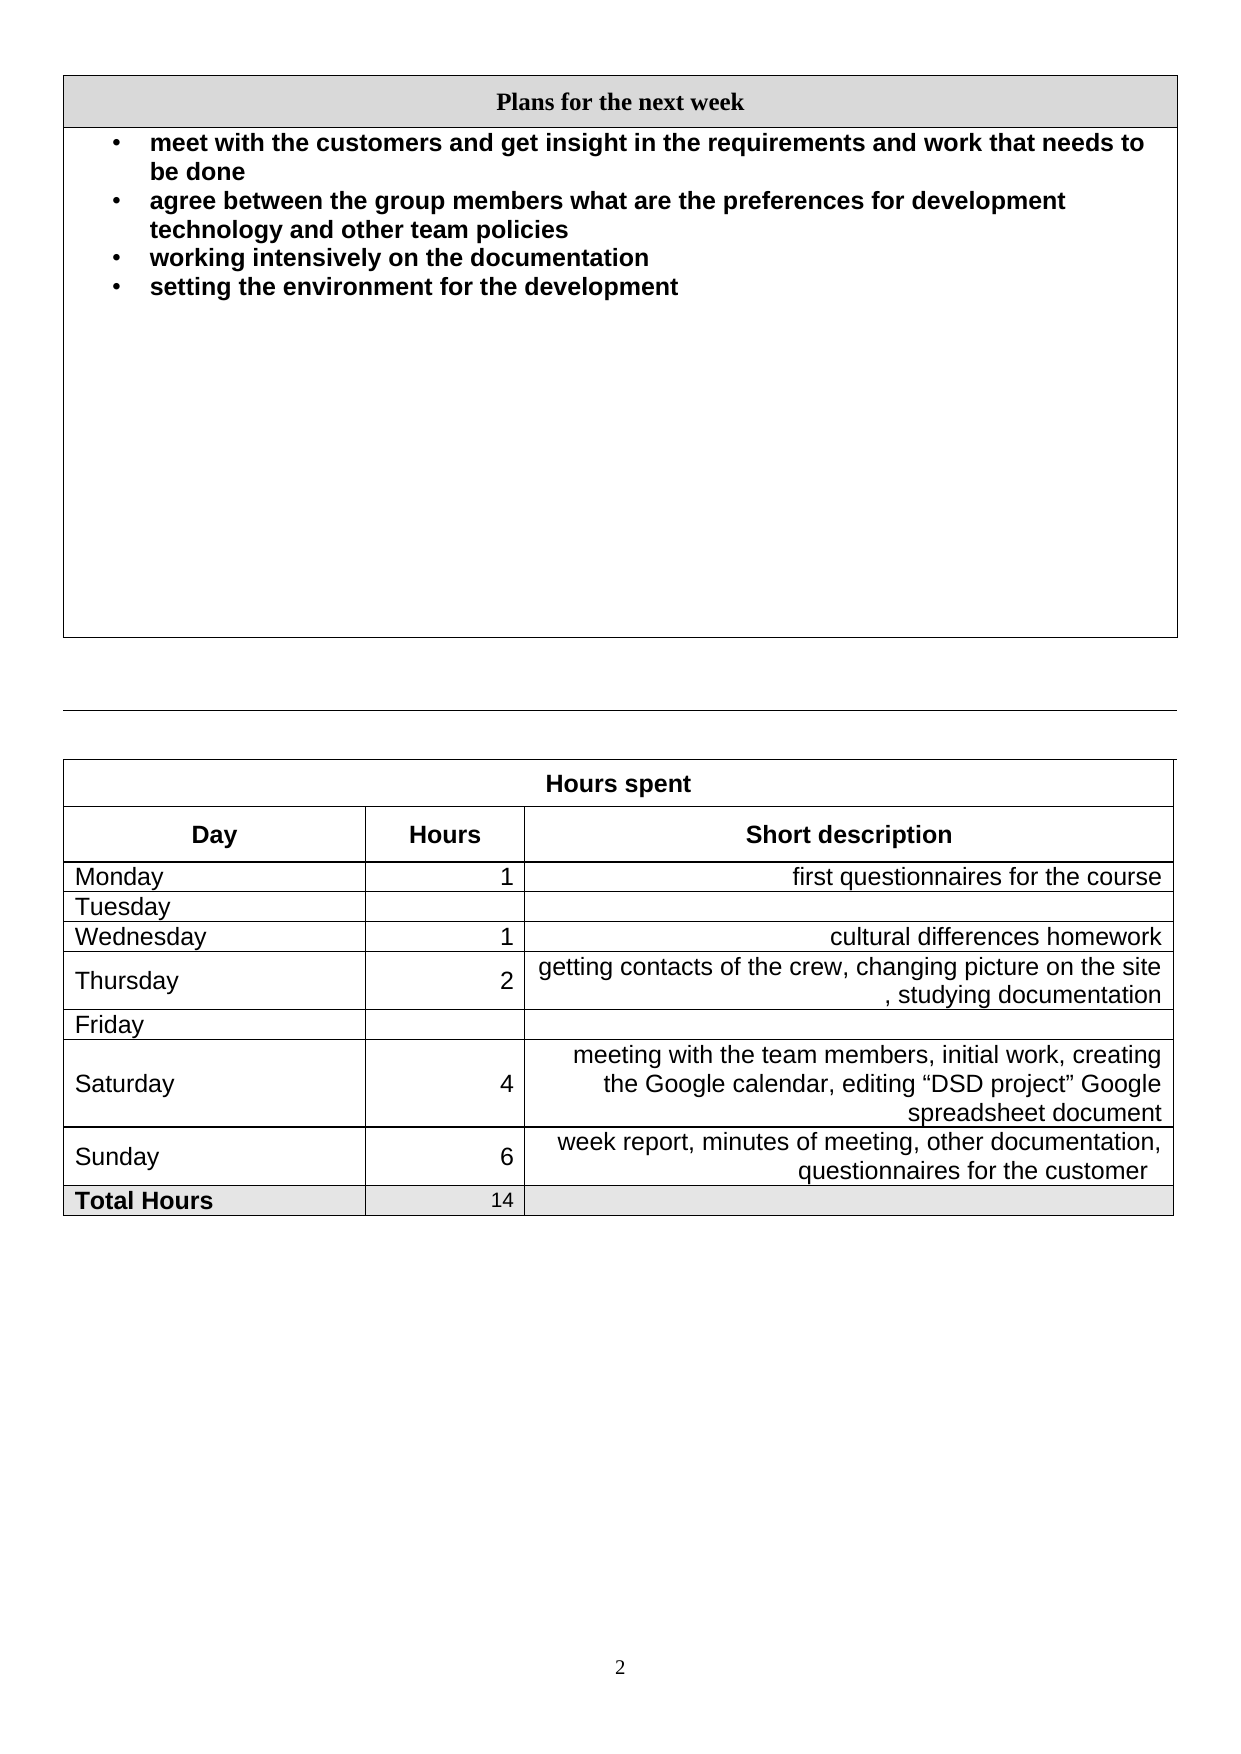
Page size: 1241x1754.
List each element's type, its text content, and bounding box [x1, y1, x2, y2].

table_header [63, 711, 1177, 759]
table_cell [525, 1186, 1173, 1215]
table_cell Tuesday [64, 892, 365, 921]
table_cell cultural differences homework [525, 922, 1173, 951]
table_cell meet with the customers and get insight in the requirements and work that needs to be done agree between the group members what are the preferences for development technology and other team policies working intensively on the documentation setting the environment for the development [64, 128, 1177, 637]
table_cell Day [64, 807, 365, 861]
table_header Plans for the next week [64, 76, 1177, 127]
table_cell [366, 892, 524, 921]
table_cell Friday [64, 1010, 365, 1039]
table_cell Short description [525, 807, 1173, 861]
table_cell Hours spent [64, 760, 1173, 806]
table_cell Monday [64, 863, 365, 891]
table_cell first questionnaires for the course [525, 863, 1173, 891]
table_cell week report, minutes of meeting, other documentation, questionnaires for the customer [525, 1128, 1173, 1185]
table_cell Saturday [64, 1040, 365, 1126]
table_cell Total Hours [64, 1186, 365, 1215]
table_cell 1 [366, 863, 524, 891]
table_cell 1 [366, 922, 524, 951]
table_cell Wednesday [64, 922, 365, 951]
table_cell 6 [366, 1128, 524, 1185]
table_cell 2 [366, 952, 524, 1009]
table_cell 4 [366, 1040, 524, 1126]
table_cell 14 [366, 1186, 524, 1215]
table_cell [525, 1010, 1173, 1039]
table_cell [525, 892, 1173, 921]
table_cell [366, 1010, 524, 1039]
table_cell meeting with the team members, initial work, creating the Google calendar, editing “DSD project” Google spreadsheet document [525, 1040, 1173, 1126]
table_cell Sunday [64, 1128, 365, 1185]
table_cell getting contacts of the crew, changing picture on the site , studying documentation [525, 952, 1173, 1009]
table_cell Hours [366, 807, 524, 861]
table_cell Thursday [64, 952, 365, 1009]
